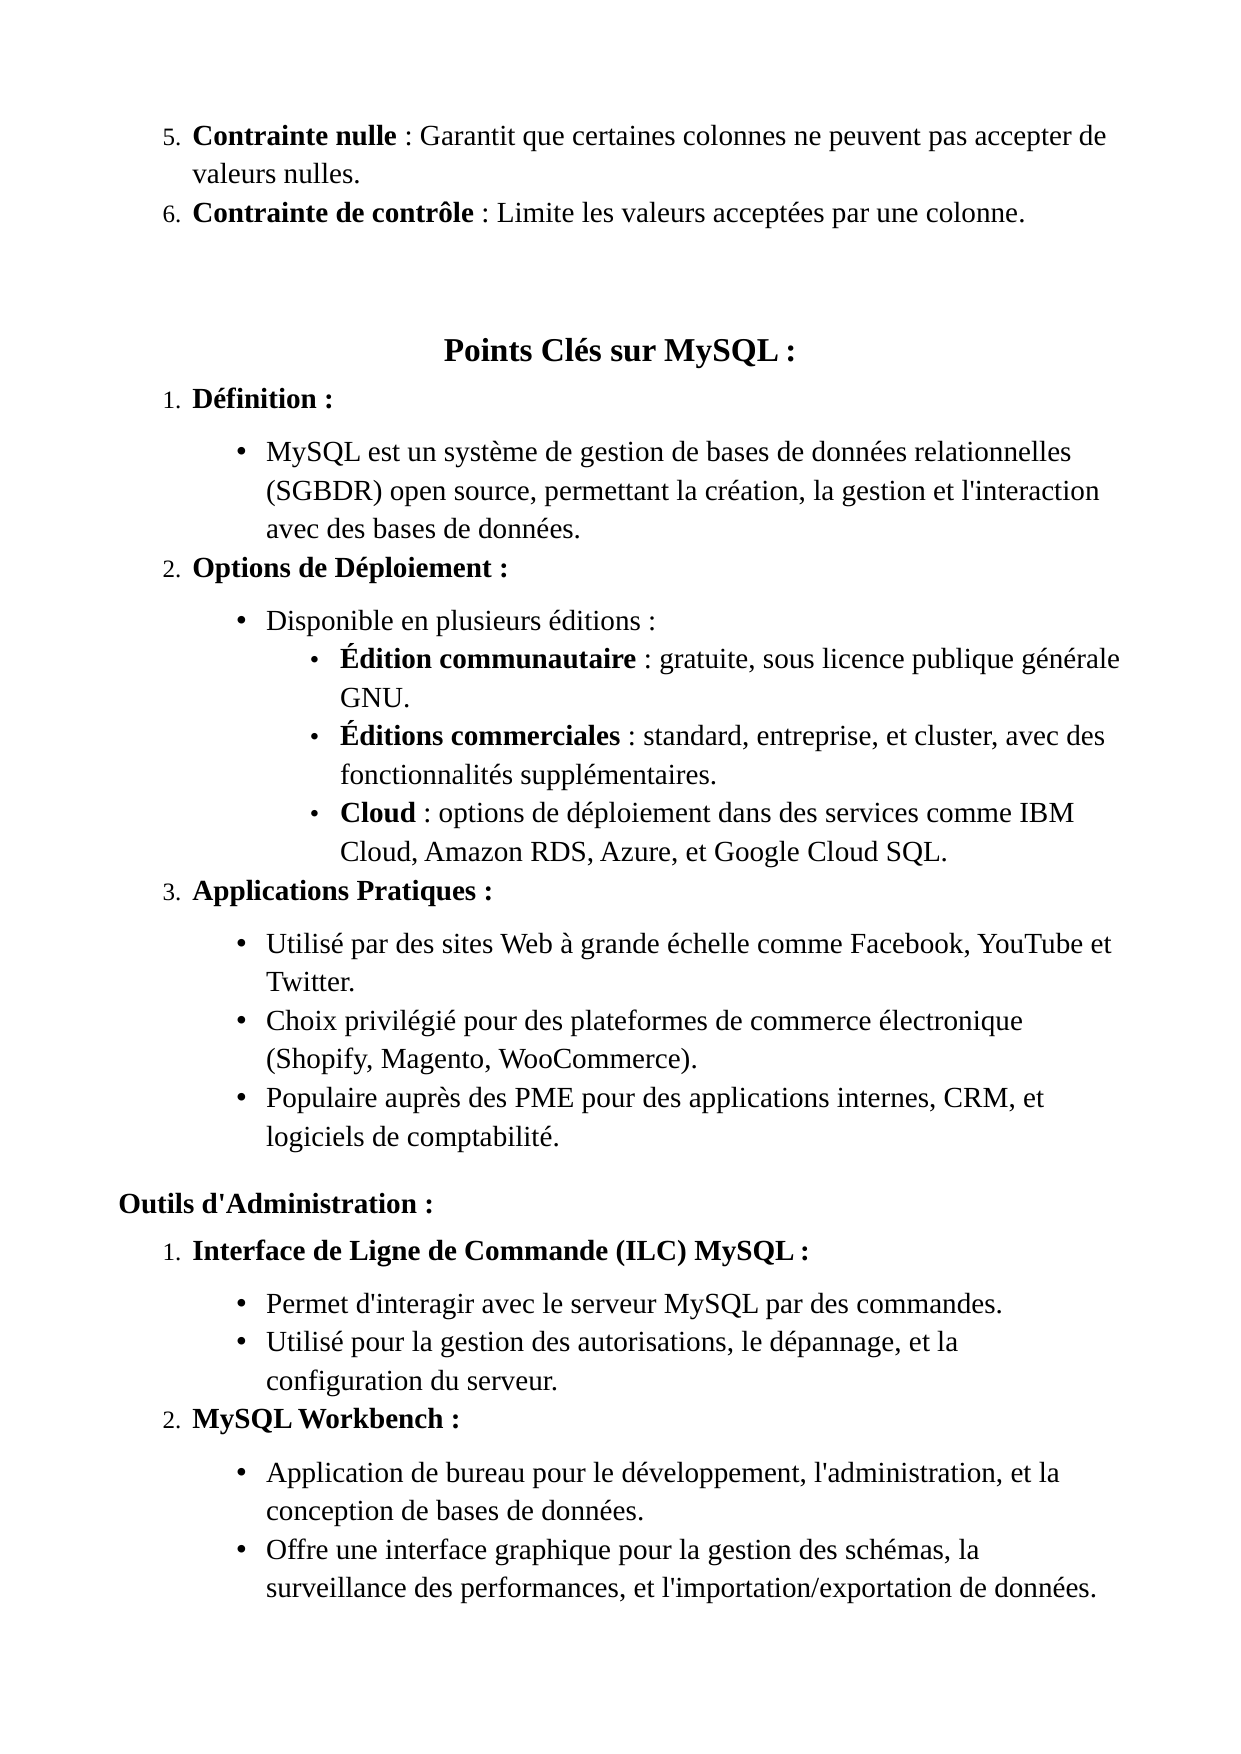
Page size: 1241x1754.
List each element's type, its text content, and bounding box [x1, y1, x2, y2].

list Contrainte nulle : Garantit que certaines colonnes ne peuvent pas accepter de valeurs nulles. [162, 118, 1122, 190]
list Édition communautaire : gratuite, sous licence publique générale GNU. [310, 641, 1122, 713]
list Permet d'interagir avec le serveur MySQL par des commandes. [236, 1286, 1122, 1319]
list Éditions commerciales : standard, entreprise, et cluster, avec des fonctionnalités supplémentaires. [310, 718, 1122, 791]
subtitle Points Clés sur MySQL : [118, 330, 1122, 368]
list Contrainte de contrôle : Limite les valeurs acceptées par une colonne. [162, 195, 1122, 229]
list Populaire auprès des PME pour des applications internes, CRM, et logiciels de comptabilité. [236, 1080, 1122, 1152]
list MySQL Workbench : [162, 1402, 1122, 1435]
list Application de bureau pour le développement, l'administration, et la conception de bases de données. [236, 1455, 1122, 1527]
list Options de Déploiement : [162, 550, 1122, 583]
list Offre une interface graphique pour la gestion des schémas, la surveillance des performances, et l'importation/exportation de données. [236, 1532, 1122, 1604]
list Cloud : options de déploiement dans des services comme IBM Cloud, Amazon RDS, Azure, et Google Cloud SQL. [310, 796, 1122, 868]
list Utilisé pour la gestion des autorisations, le dépannage, et la configuration du serveur. [236, 1324, 1122, 1397]
list Disponible en plusieurs éditions : [236, 603, 1122, 636]
list Interface de Ligne de Commande (ILC) MySQL : [162, 1233, 1122, 1266]
list Applications Pratiques : [162, 873, 1122, 906]
list Choix privilégié pour des plateformes de commerce électronique (Shopify, Magento, WooCommerce). [236, 1003, 1122, 1075]
subtitle Outils d'Administration : [118, 1187, 1122, 1220]
list MySQL est un système de gestion de bases de données relationnelles (SGBDR) open source, permettant la création, la gestion et l'interaction avec des bases de données. [236, 434, 1122, 545]
list Utilisé par des sites Web à grande échelle comme Facebook, YouTube et Twitter. [236, 926, 1122, 998]
list Définition : [162, 381, 1122, 414]
